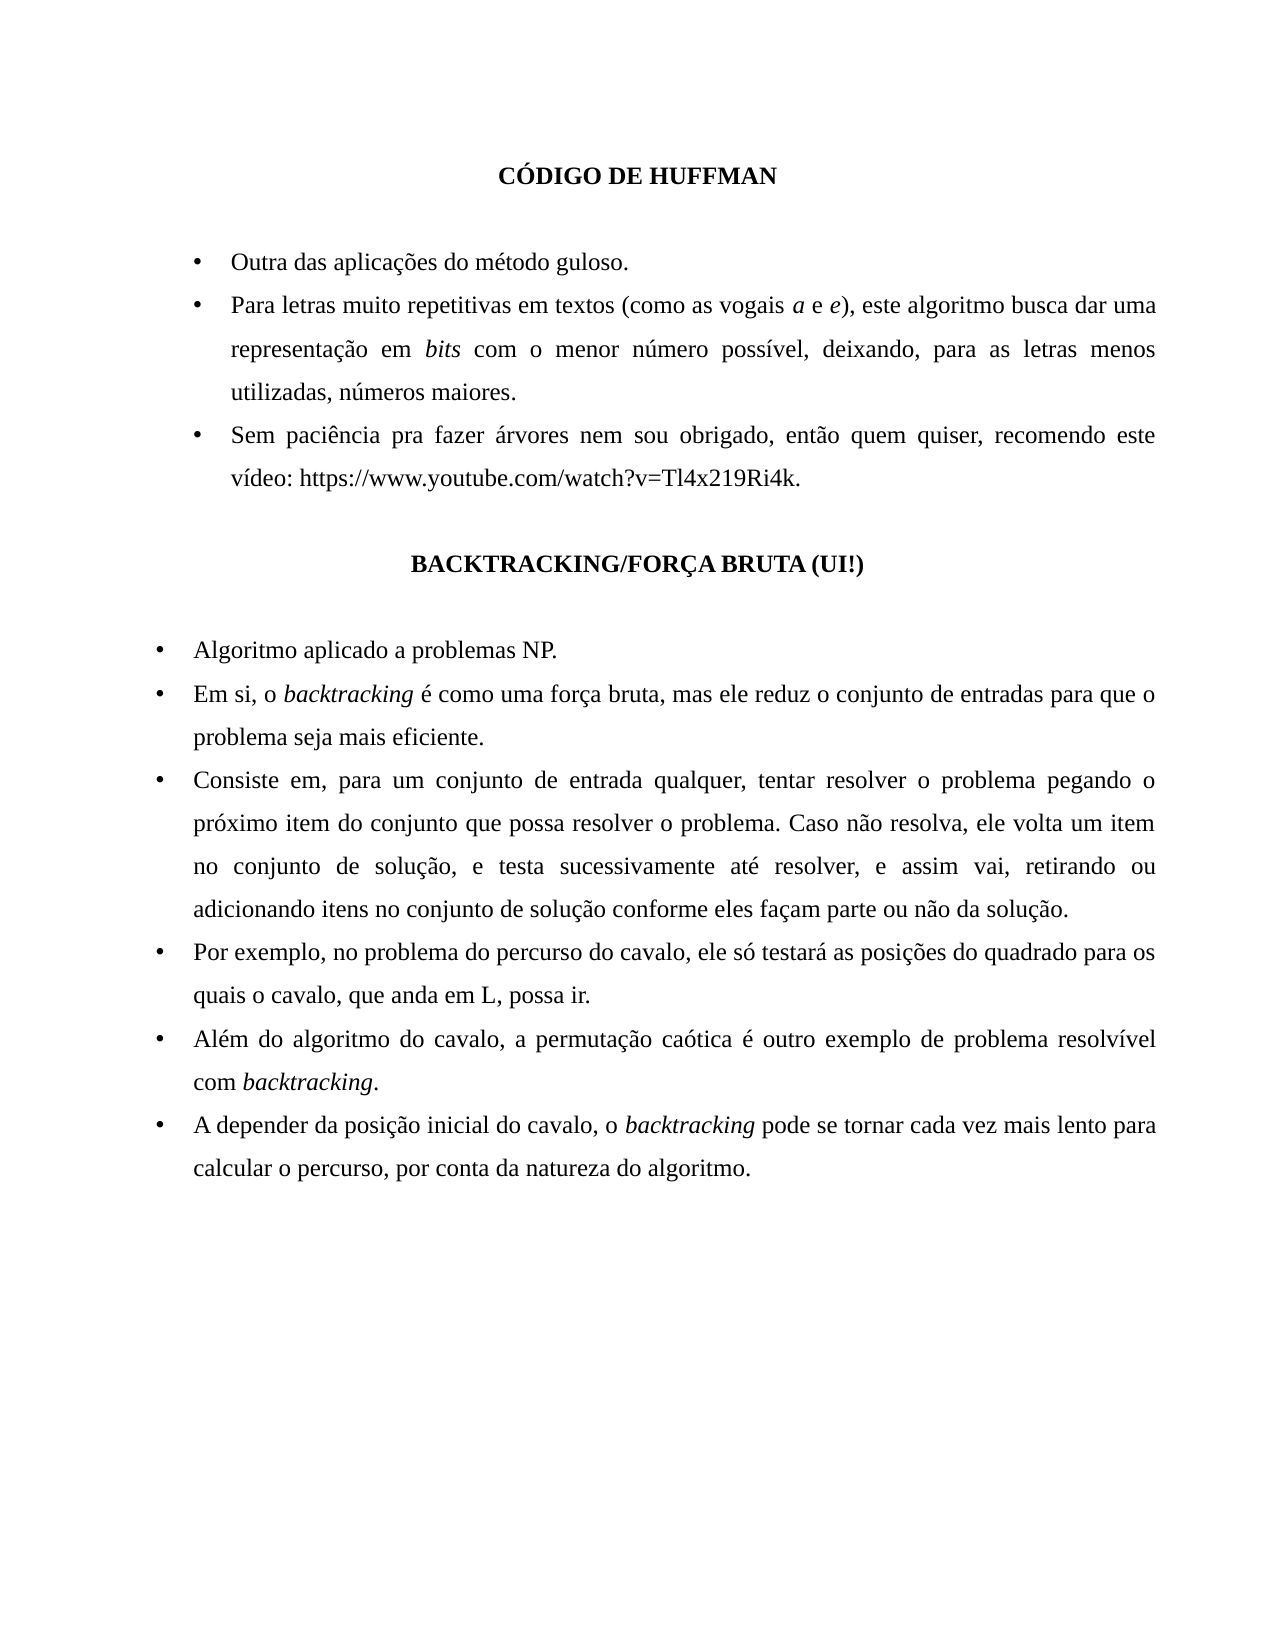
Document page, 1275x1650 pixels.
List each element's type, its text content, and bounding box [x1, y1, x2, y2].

text CÓDIGO DE HUFFMAN [118, 161, 1157, 190]
list Consiste em, para um conjunto de entrada qualquer, tentar resolver o problema pegando o próximo item do conjunto que possa resolver o problema. Caso não resolva, ele volta um item no conjunto de solução, e testa sucessivamente até resolver, e assim vai, retirando ou adicionando itens no conjunto de solução conforme eles façam parte ou não da solução. [156, 765, 1157, 923]
list Em si, o backtracking é como uma força bruta, mas ele reduz o conjunto de entradas para que o problema seja mais eficiente. [156, 679, 1157, 751]
list Sem paciência pra fazer árvores nem sou obrigado, então quem quiser, recomendo este vídeo: https://www.youtube.com/watch?v=Tl4x219Ri4k. [193, 420, 1157, 492]
list Além do algoritmo do cavalo, a permutação caótica é outro exemplo de problema resolvível com backtracking. [156, 1024, 1157, 1096]
list Algoritmo aplicado a problemas NP. [156, 636, 1157, 664]
list Outra das aplicações do método guloso. [193, 247, 1157, 276]
list A depender da posição inicial do cavalo, o backtracking pode se tornar cada vez mais lento para calcular o percurso, por conta da natureza do algoritmo. [156, 1110, 1157, 1182]
list Por exemplo, no problema do percurso do cavalo, ele só testará as posições do quadrado para os quais o cavalo, que anda em L, possa ir. [156, 937, 1157, 1009]
list Para letras muito repetitivas em textos (como as vogais a e e), este algoritmo busca dar uma representação em bits com o menor número possível, deixando, para as letras menos utilizadas, números maiores. [193, 291, 1157, 406]
text BACKTRACKING/FORÇA BRUTA (UI!) [118, 549, 1157, 578]
